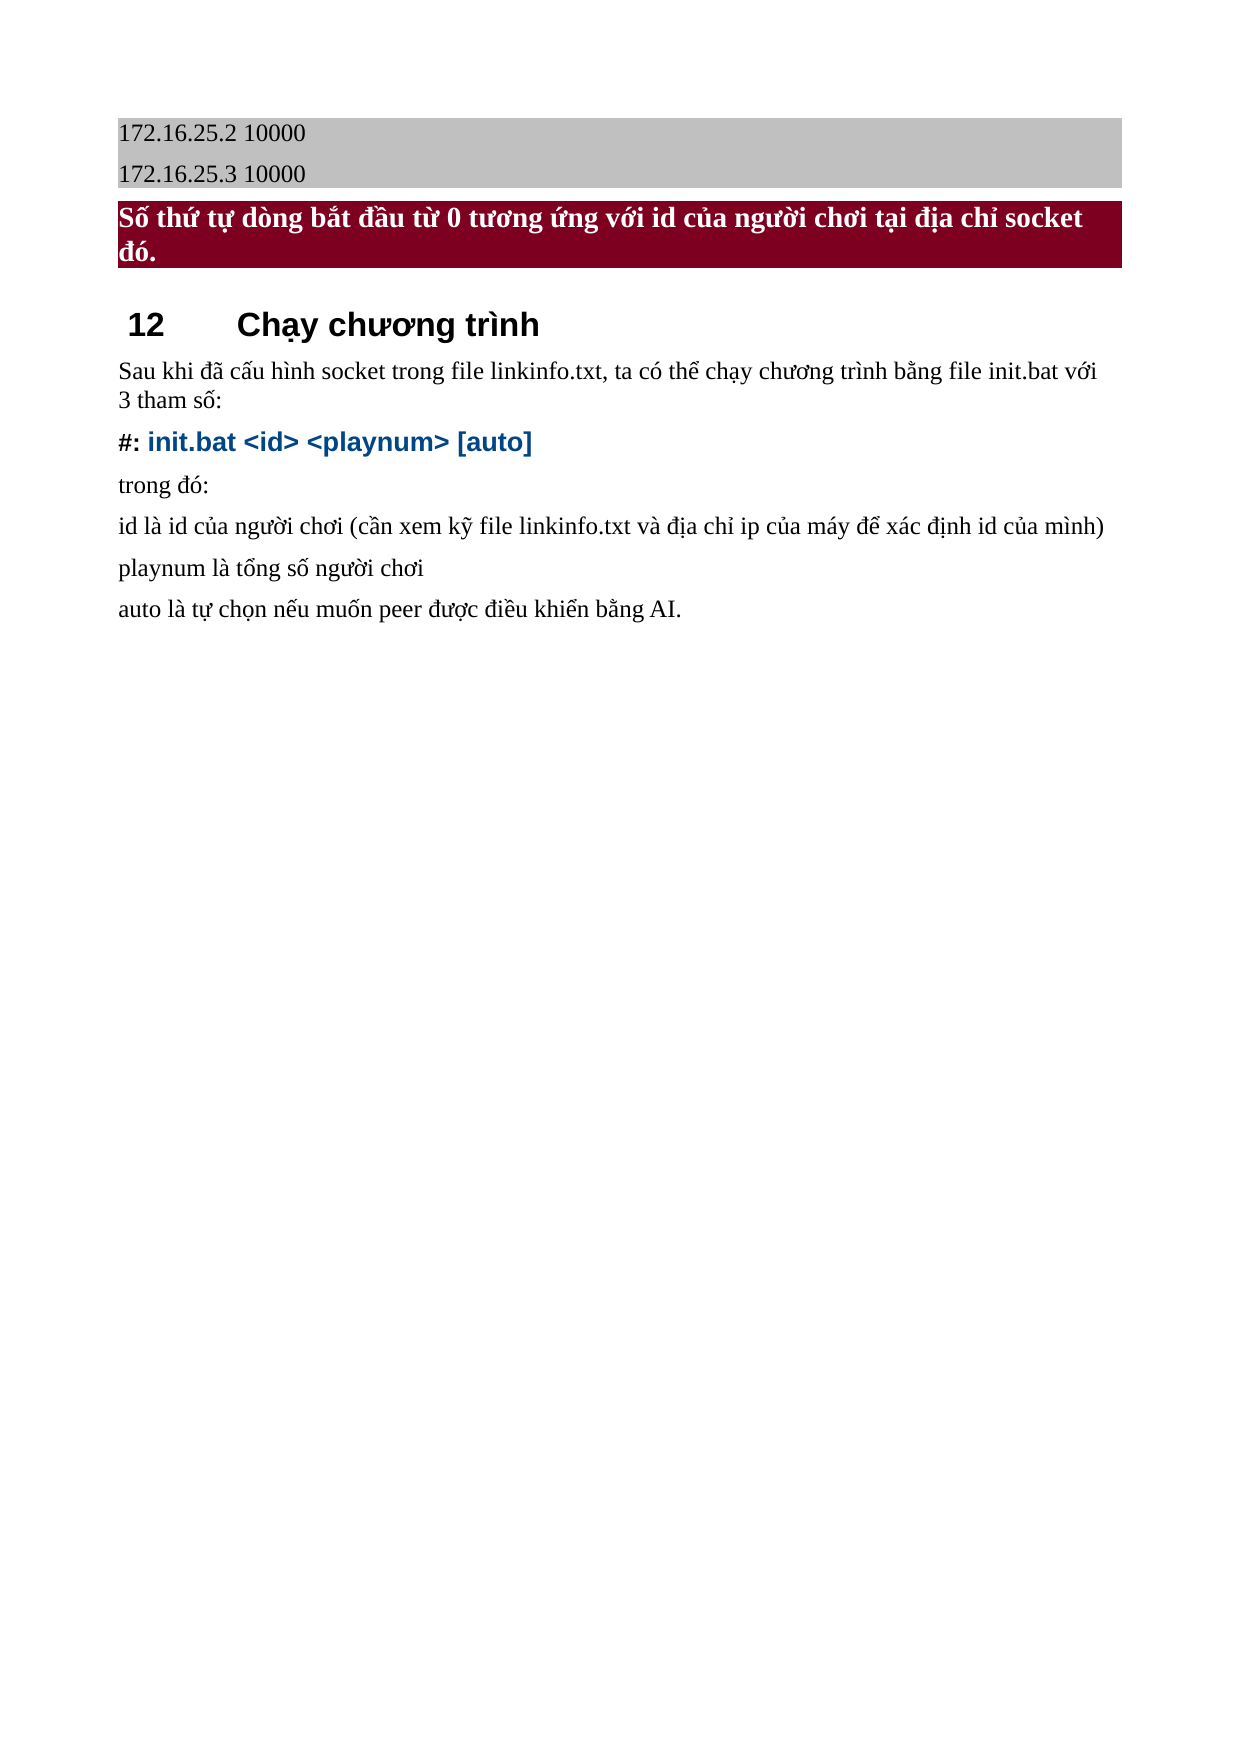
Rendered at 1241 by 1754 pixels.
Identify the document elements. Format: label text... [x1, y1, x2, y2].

text 172.16.25.3 10000 [118, 159, 1122, 188]
text id là id của người chơi (cần xem kỹ file linkinfo.txt và địa chỉ ip của máy để xác định id của mình) [118, 511, 1122, 540]
text playnum là tổng số người chơi [118, 553, 1122, 581]
text Sau khi đã cấu hình socket trong file linkinfo.txt, ta có thể chạy chương trình bằng file init.bat với 3 tham số: [118, 356, 1122, 414]
text auto là tự chọn nếu muốn peer được điều khiển bằng AI. [118, 594, 1122, 623]
subtitle Chạy chương trình [118, 305, 1122, 344]
text 172.16.25.2 10000 [118, 118, 1122, 147]
text trong đó: [118, 470, 1122, 499]
text #: init.bat <id> <playnum> [auto] [118, 426, 1122, 458]
text Số thứ tự dòng bắt đầu từ 0 tương ứng với id của người chơi tại địa chỉ socket đó. [118, 201, 1122, 268]
